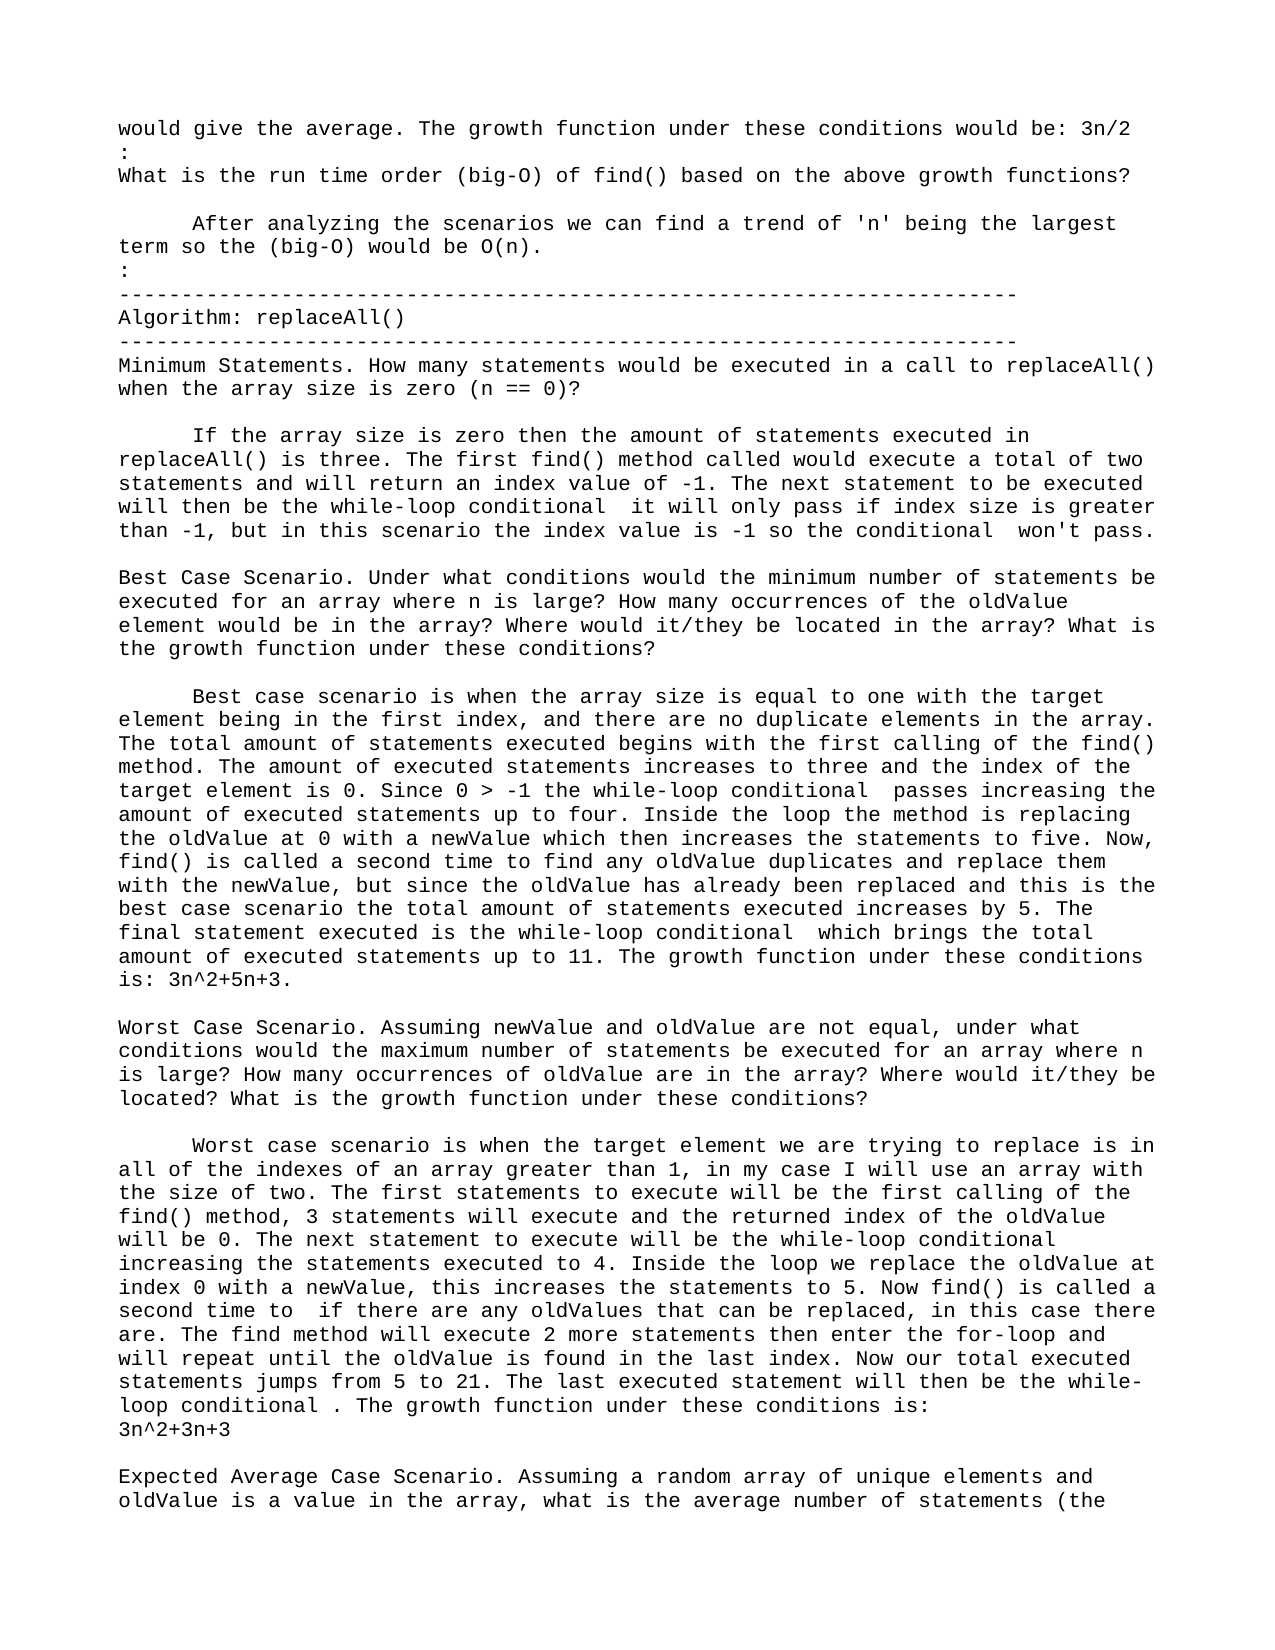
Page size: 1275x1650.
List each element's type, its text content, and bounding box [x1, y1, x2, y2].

text What is the run time order (big-O) of find() based on the above growth functions? [118, 165, 1157, 189]
text Algorithm: replaceAll() [118, 307, 1157, 331]
text Best case scenario is when the array size is equal to one with the target element being in the first index, and there are no duplicate elements in the array. The total amount of statements executed begins with the first calling of the find() method. The amount of executed statements increases to three and the index of the target element is 0. Since 0 > -1 the while-loop conditional passes increasing the amount of executed statements up to four. Inside the loop the method is replacing the oldValue at 0 with a newValue which then increases the statements to five. Now, find() is called a second time to find any oldValue duplicates and replace them with the newValue, but since the oldValue has already been replaced and this is the best case scenario the total amount of statements executed increases by 5. The final statement executed is the while-loop conditional which brings the total amount of executed statements up to 11. The growth function under these conditions is: 3n^2+5n+3. [118, 686, 1157, 993]
text After analyzing the scenarios we can find a trend of 'n' being the largest term so the (big-O) would be O(n). [118, 213, 1157, 260]
text : [118, 142, 1157, 165]
text ------------------------------------------------------------------------ [118, 284, 1157, 307]
text ------------------------------------------------------------------------ [118, 331, 1157, 354]
text If the array size is zero then the amount of statements executed in replaceAll() is three. The first find() method called would execute a total of two statements and will return an index value of -1. The next statement to be executed will then be the while-loop conditional it will only pass if index size is greater than -1, but in this scenario the index value is -1 so the conditional won't pass. [118, 426, 1157, 544]
text Best Case Scenario. Under what conditions would the minimum number of statements be executed for an array where n is large? How many occurrences of the oldValue element would be in the array? Where would it/they be located in the array? What is the growth function under these conditions? [118, 567, 1157, 662]
text : [118, 260, 1157, 284]
text Minimum Statements. How many statements would be executed in a call to replaceAll() when the array size is zero (n == 0)? [118, 354, 1157, 402]
text Worst case scenario is when the target element we are trying to replace is in all of the indexes of an array greater than 1, in my case I will use an array with the size of two. The first statements to execute will be the first calling of the find() method, 3 statements will execute and the returned index of the oldValue will be 0. The next statement to execute will be the while-loop conditional increasing the statements executed to 4. Inside the loop we replace the oldValue at index 0 with a newValue, this increases the statements to 5. Now find() is called a second time to if there are any oldValues that can be replaced, in this case there are. The find method will execute 2 more statements then enter the for-loop and will repeat until the oldValue is found in the last index. Now our total executed statements jumps from 5 to 21. The last executed statement will then be the while-loop conditional . The growth function under these conditions is: [118, 1135, 1157, 1419]
text Worst Case Scenario. Assuming newValue and oldValue are not equal, under what conditions would the maximum number of statements be executed for an array where n is large? How many occurrences of oldValue are in the array? Where would it/they be located? What is the growth function under these conditions? [118, 1017, 1157, 1111]
text 3n^2+3n+3 [118, 1419, 1157, 1442]
text would give the average. The growth function under these conditions would be: 3n/2 [118, 118, 1157, 142]
text Expected Average Case Scenario. Assuming a random array of unique elements and oldValue is a value in the array, what is the average number of statements (the [118, 1466, 1157, 1513]
